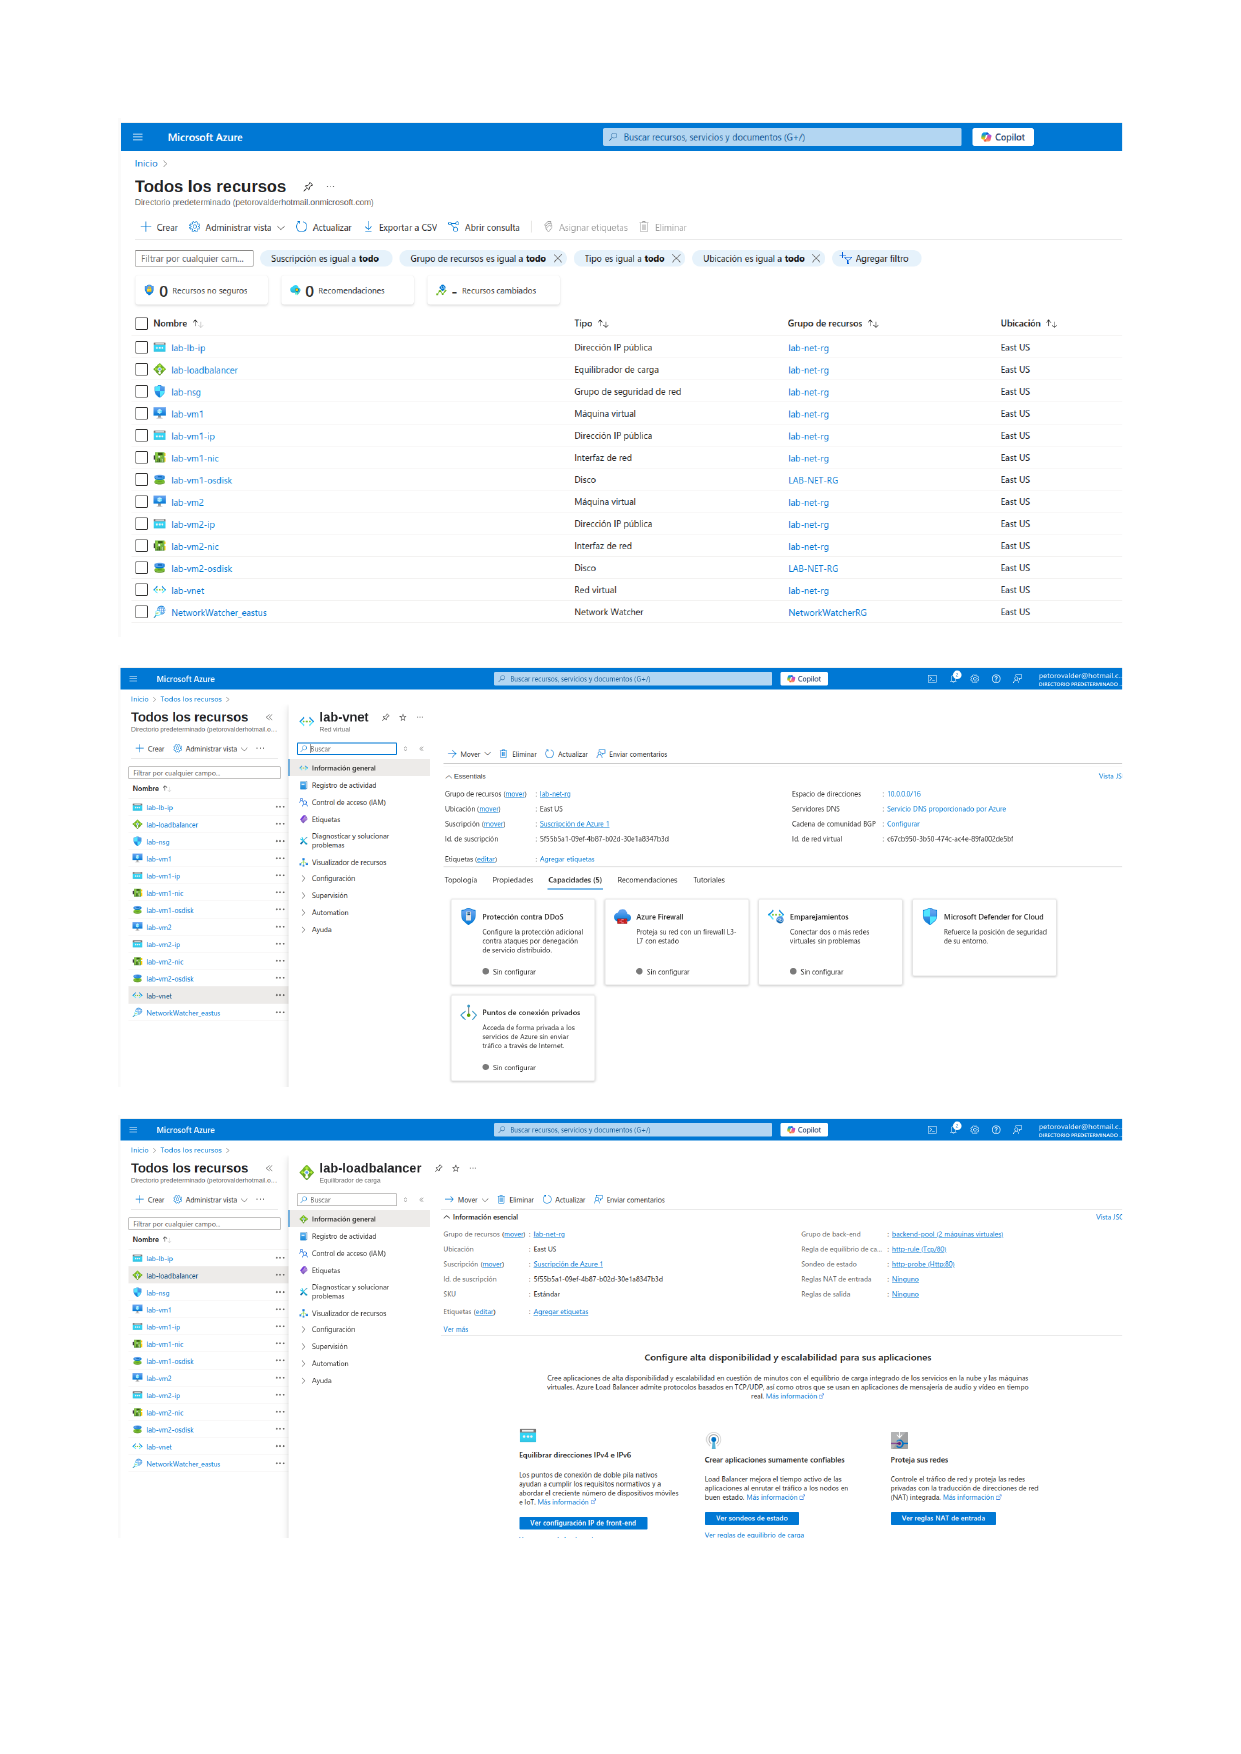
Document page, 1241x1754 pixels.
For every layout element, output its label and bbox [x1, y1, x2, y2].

picture [118, 118, 1123, 637]
picture [118, 665, 1123, 1087]
picture [118, 1115, 1123, 1538]
